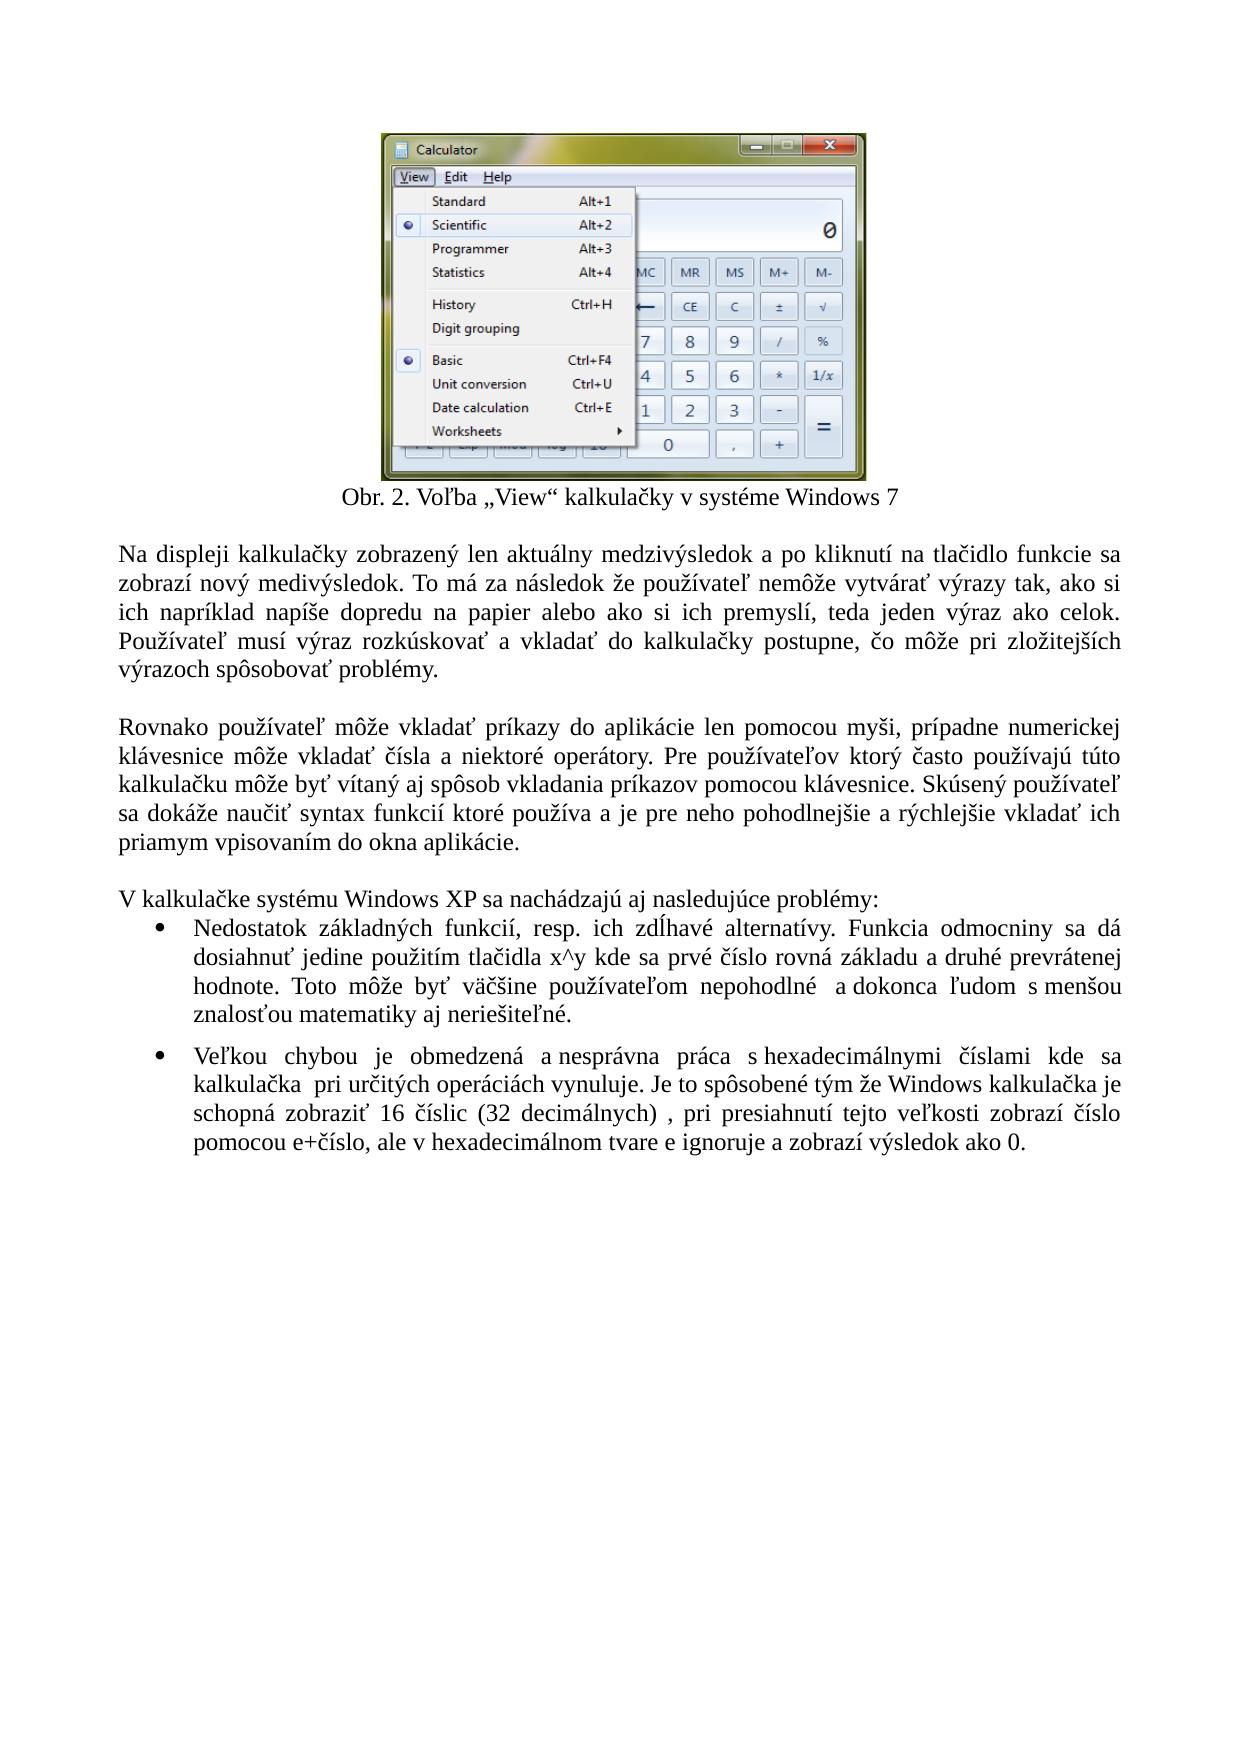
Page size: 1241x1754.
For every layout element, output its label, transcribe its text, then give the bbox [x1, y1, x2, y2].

text Obr. 2. Voľba „View“ kalkulačky v systéme Windows 7 [118, 118, 1122, 511]
text V kalkulačke systému Windows XP sa nachádzajú aj nasledujúce problémy: [118, 884, 1122, 913]
list Nedostatok základných funkcií, resp. ich zdĺhavé alternatívy. Funkcia odmocniny sa dá dosiahnuť jedine použitím tlačidla x^y kde sa prvé číslo rovná základu a druhé prevrátenej hodnote. Toto môže byť väčšine používateľom nepohodlné a dokonca ľudom s menšou znalosťou matematiky aj neriešiteľné. [156, 913, 1122, 1028]
list Veľkou chybou je obmedzená a nesprávna práca s hexadecimálnymi číslami kde sa kalkulačka pri určitých operáciách vynuluje. Je to spôsobené tým že Windows kalkulačka je schopná zobraziť 16 číslic (32 decimálnych) , pri presiahnutí tejto veľkosti zobrazí číslo pomocou e+číslo, ale v hexadecimálnom tvare e ignoruje a zobrazí výsledok ako 0. [156, 1041, 1122, 1156]
picture [381, 133, 867, 481]
text Na displeji kalkulačky zobrazený len aktuálny medzivýsledok a po kliknutí na tlačidlo funkcie sa zobrazí nový medivýsledok. To má za následok že používateľ nemôže vytvárať výrazy tak, ako si ich napríklad napíše dopredu na papier alebo ako si ich premyslí, teda jeden výraz ako celok. Používateľ musí výraz rozkúskovať a vkladať do kalkulačky postupne, čo môže pri zložitejších výrazoch spôsobovať problémy. [118, 539, 1122, 683]
text Rovnako používateľ môže vkladať príkazy do aplikácie len pomocou myši, prípadne numerickej klávesnice môže vkladať čísla a niektoré operátory. Pre používateľov ktorý často používajú túto kalkulačku môže byť vítaný aj spôsob vkladania príkazov pomocou klávesnice. Skúsený používateľ sa dokáže naučiť syntax funkcií ktoré používa a je pre neho pohodlnejšie a rýchlejšie vkladať ich priamym vpisovaním do okna aplikácie. [118, 712, 1122, 856]
